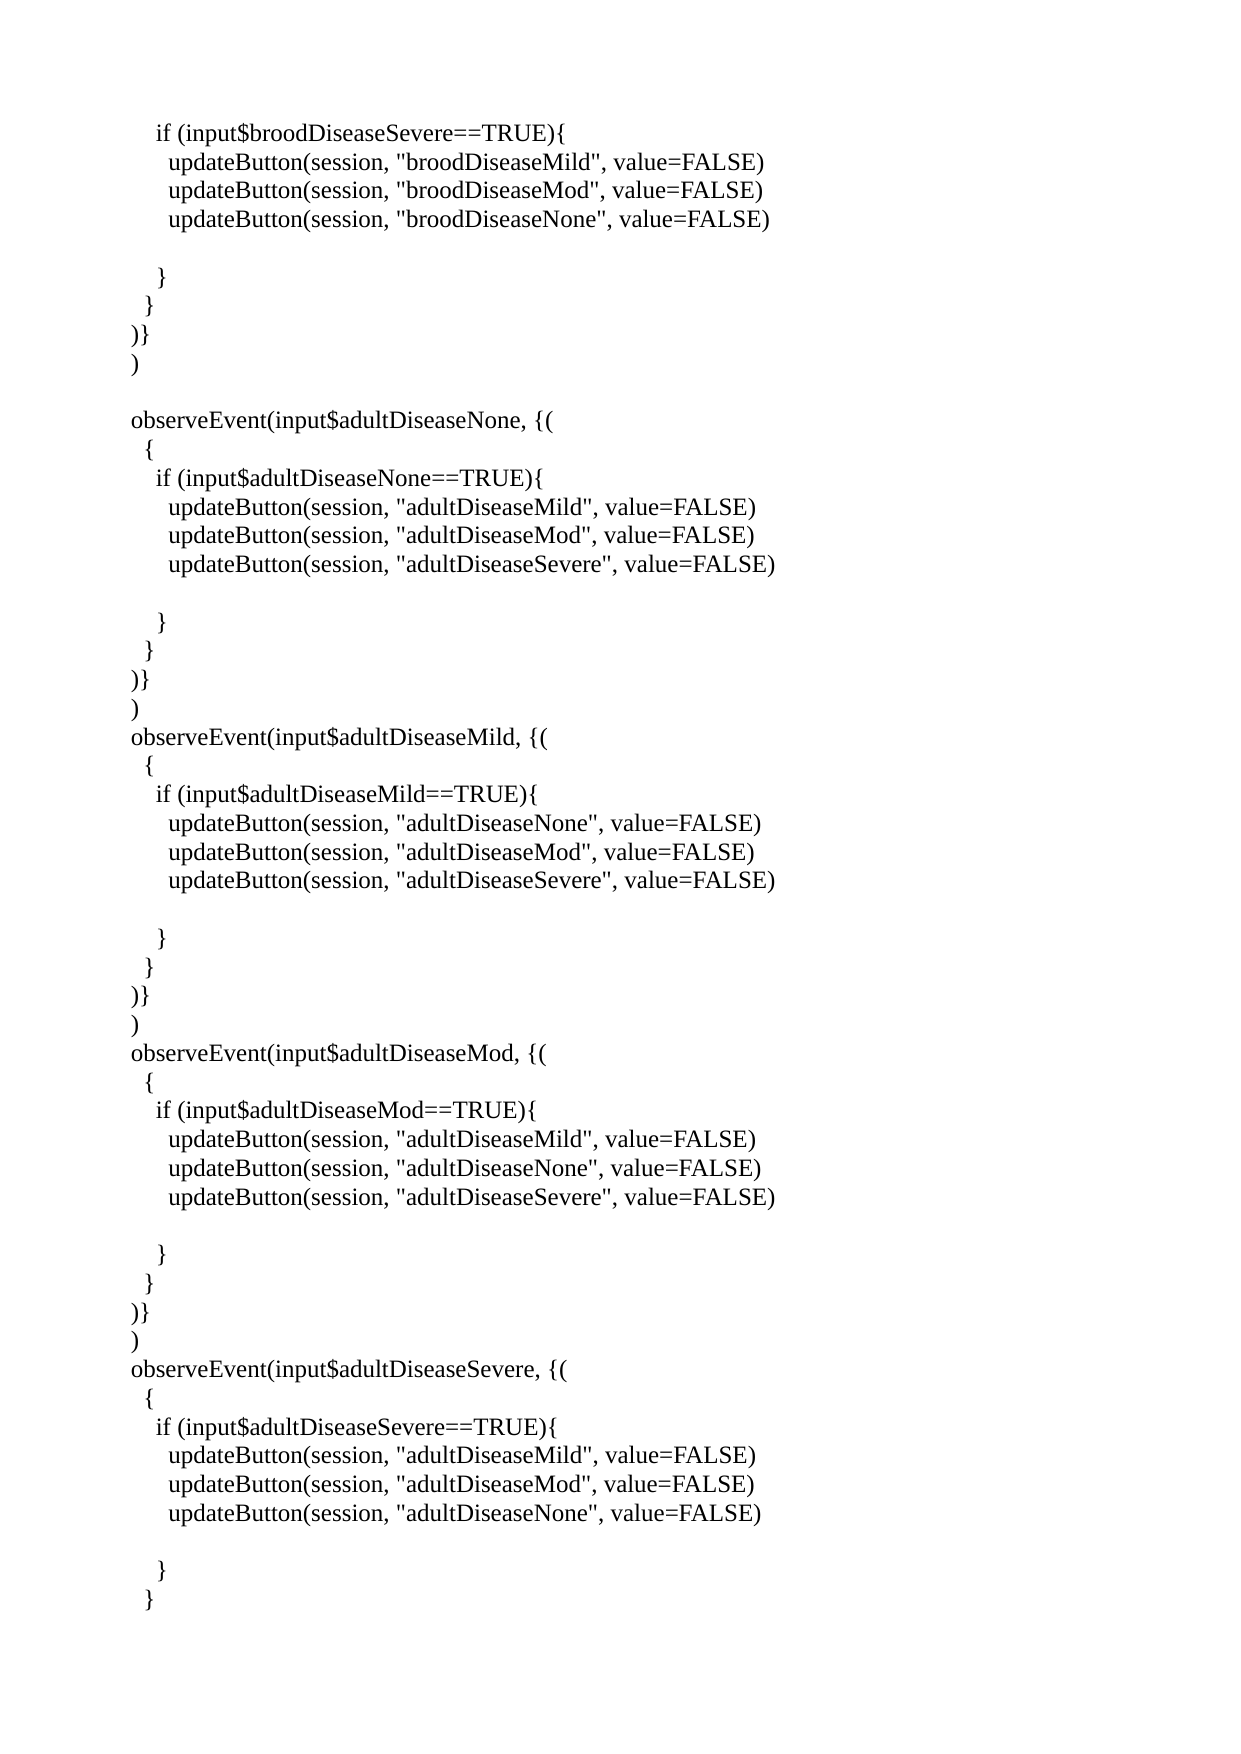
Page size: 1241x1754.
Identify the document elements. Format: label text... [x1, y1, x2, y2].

text if (input$adultDiseaseMod==TRUE){ [118, 1096, 1122, 1124]
text ) [118, 348, 1122, 377]
text if (input$adultDiseaseMild==TRUE){ [118, 779, 1122, 808]
text if (input$broodDiseaseSevere==TRUE){ [118, 118, 1122, 147]
text } [118, 1239, 1122, 1268]
text if (input$adultDiseaseSevere==TRUE){ [118, 1412, 1122, 1441]
text if (input$adultDiseaseNone==TRUE){ [118, 463, 1122, 492]
text updateButton(session, "adultDiseaseNone", value=FALSE) [118, 808, 1122, 837]
text } [118, 923, 1122, 952]
text { [118, 751, 1122, 779]
text } [118, 1584, 1122, 1613]
text updateButton(session, "adultDiseaseMod", value=FALSE) [118, 837, 1122, 866]
text } [118, 952, 1122, 981]
text updateButton(session, "adultDiseaseMod", value=FALSE) [118, 1469, 1122, 1498]
text } [118, 636, 1122, 664]
text } [118, 1268, 1122, 1297]
text observeEvent(input$adultDiseaseSevere, {( [118, 1354, 1122, 1383]
text } [118, 607, 1122, 636]
text observeEvent(input$adultDiseaseMod, {( [118, 1038, 1122, 1067]
text updateButton(session, "broodDiseaseMild", value=FALSE) [118, 147, 1122, 176]
text updateButton(session, "adultDiseaseSevere", value=FALSE) [118, 549, 1122, 578]
text updateButton(session, "broodDiseaseNone", value=FALSE) [118, 204, 1122, 233]
text )} [118, 1297, 1122, 1326]
text updateButton(session, "adultDiseaseNone", value=FALSE) [118, 1498, 1122, 1527]
text ) [118, 1009, 1122, 1038]
text ) [118, 1326, 1122, 1354]
text { [118, 1067, 1122, 1096]
text updateButton(session, "adultDiseaseMod", value=FALSE) [118, 521, 1122, 549]
text updateButton(session, "adultDiseaseMild", value=FALSE) [118, 1124, 1122, 1153]
text )} [118, 664, 1122, 693]
text updateButton(session, "adultDiseaseMild", value=FALSE) [118, 1441, 1122, 1469]
text } [118, 1556, 1122, 1584]
text )} [118, 319, 1122, 348]
text ) [118, 693, 1122, 722]
text observeEvent(input$adultDiseaseMild, {( [118, 722, 1122, 751]
text updateButton(session, "adultDiseaseSevere", value=FALSE) [118, 866, 1122, 894]
text { [118, 1383, 1122, 1412]
text updateButton(session, "adultDiseaseMild", value=FALSE) [118, 492, 1122, 521]
text { [118, 434, 1122, 463]
text updateButton(session, "broodDiseaseMod", value=FALSE) [118, 176, 1122, 204]
text updateButton(session, "adultDiseaseNone", value=FALSE) [118, 1153, 1122, 1182]
text } [118, 262, 1122, 291]
text )} [118, 981, 1122, 1009]
text observeEvent(input$adultDiseaseNone, {( [118, 406, 1122, 434]
text } [118, 291, 1122, 319]
text updateButton(session, "adultDiseaseSevere", value=FALSE) [118, 1182, 1122, 1211]
